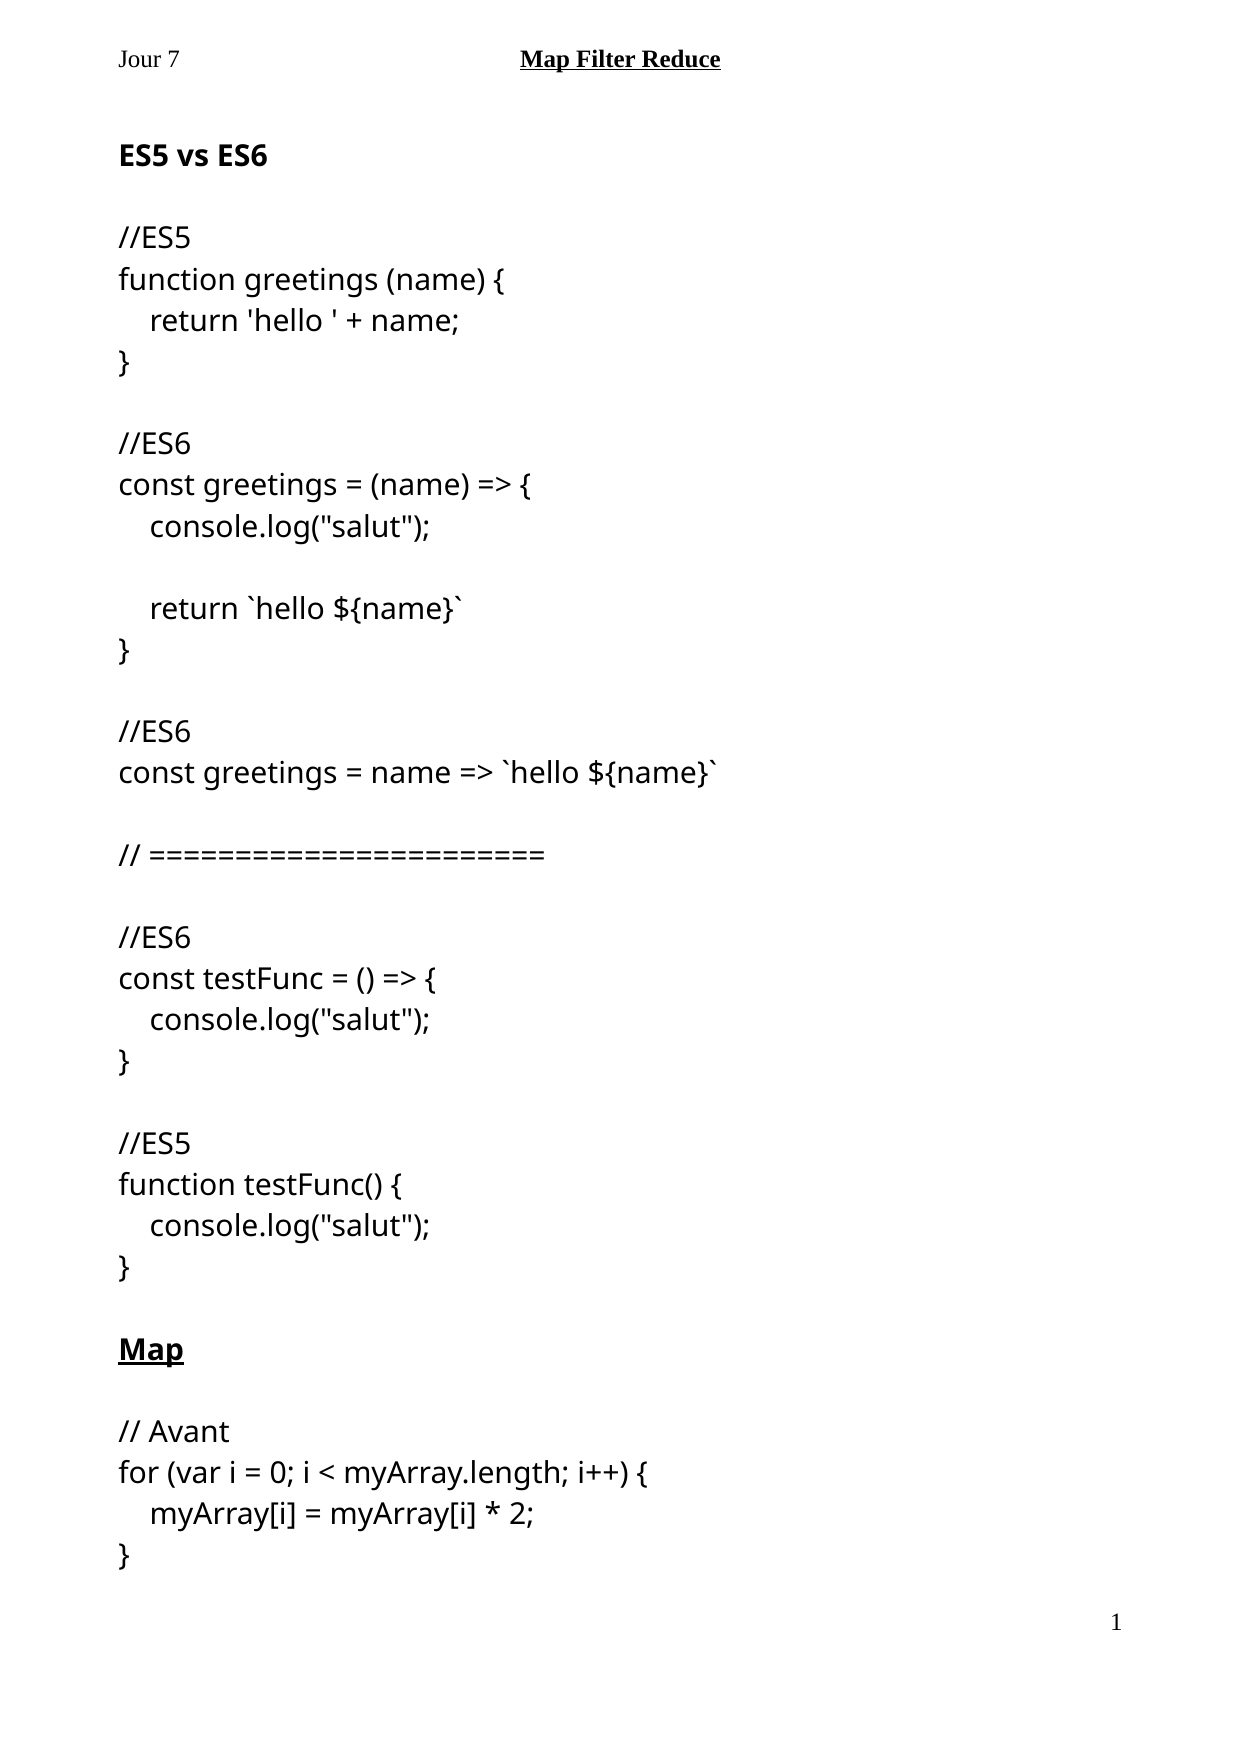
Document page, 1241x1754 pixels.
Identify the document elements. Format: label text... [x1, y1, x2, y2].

text } [118, 628, 1122, 669]
text const testFunc = () => { [118, 957, 1122, 998]
text console.log("salut"); [118, 1204, 1122, 1245]
text console.log("salut"); [118, 505, 1122, 546]
text const greetings = (name) => { [118, 463, 1122, 505]
text //ES5 [118, 217, 1122, 258]
text function greetings (name) { [118, 258, 1122, 299]
text } [118, 1245, 1122, 1286]
text // ======================= [118, 834, 1122, 875]
text //ES5 [118, 1122, 1122, 1163]
text return 'hello ' + name; [118, 299, 1122, 340]
text return `hello ${name}` [118, 587, 1122, 628]
text } [118, 1533, 1122, 1574]
text myArray[i] = myArray[i] * 2; [118, 1492, 1122, 1533]
text Map [118, 1328, 1122, 1369]
text //ES6 [118, 916, 1122, 957]
text function testFunc() { [118, 1163, 1122, 1204]
text const greetings = name => `hello ${name}` [118, 752, 1122, 793]
text console.log("salut"); [118, 998, 1122, 1039]
text ES5 vs ES6 [118, 134, 1122, 176]
text // Avant [118, 1410, 1122, 1451]
text //ES6 [118, 422, 1122, 463]
text } [118, 1039, 1122, 1081]
text for (var i = 0; i < myArray.length; i++) { [118, 1451, 1122, 1492]
text } [118, 340, 1122, 381]
text //ES6 [118, 710, 1122, 752]
